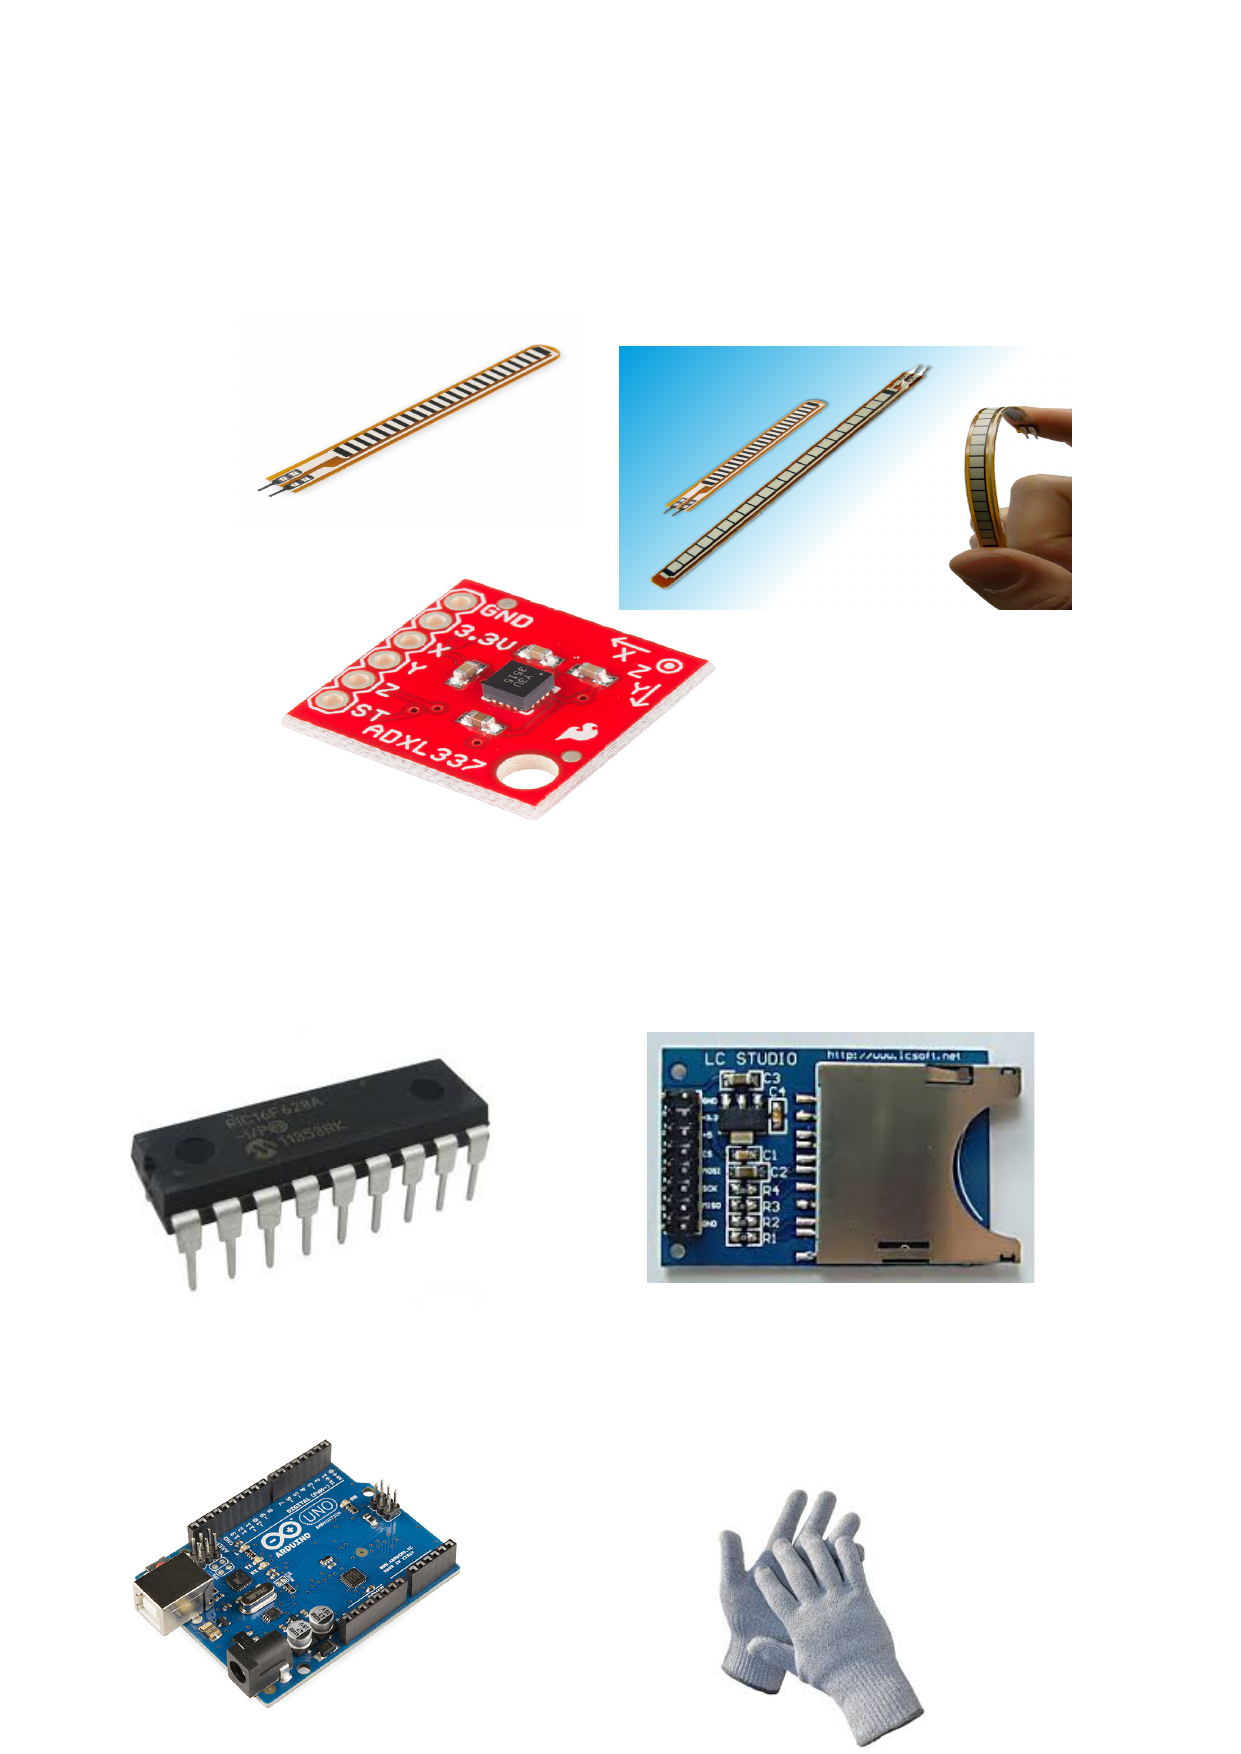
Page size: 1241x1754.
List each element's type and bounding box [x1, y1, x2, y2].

picture [695, 1478, 926, 1754]
picture [237, 308, 1072, 877]
picture [118, 1401, 471, 1754]
picture [118, 1025, 500, 1313]
picture [646, 1032, 1035, 1283]
